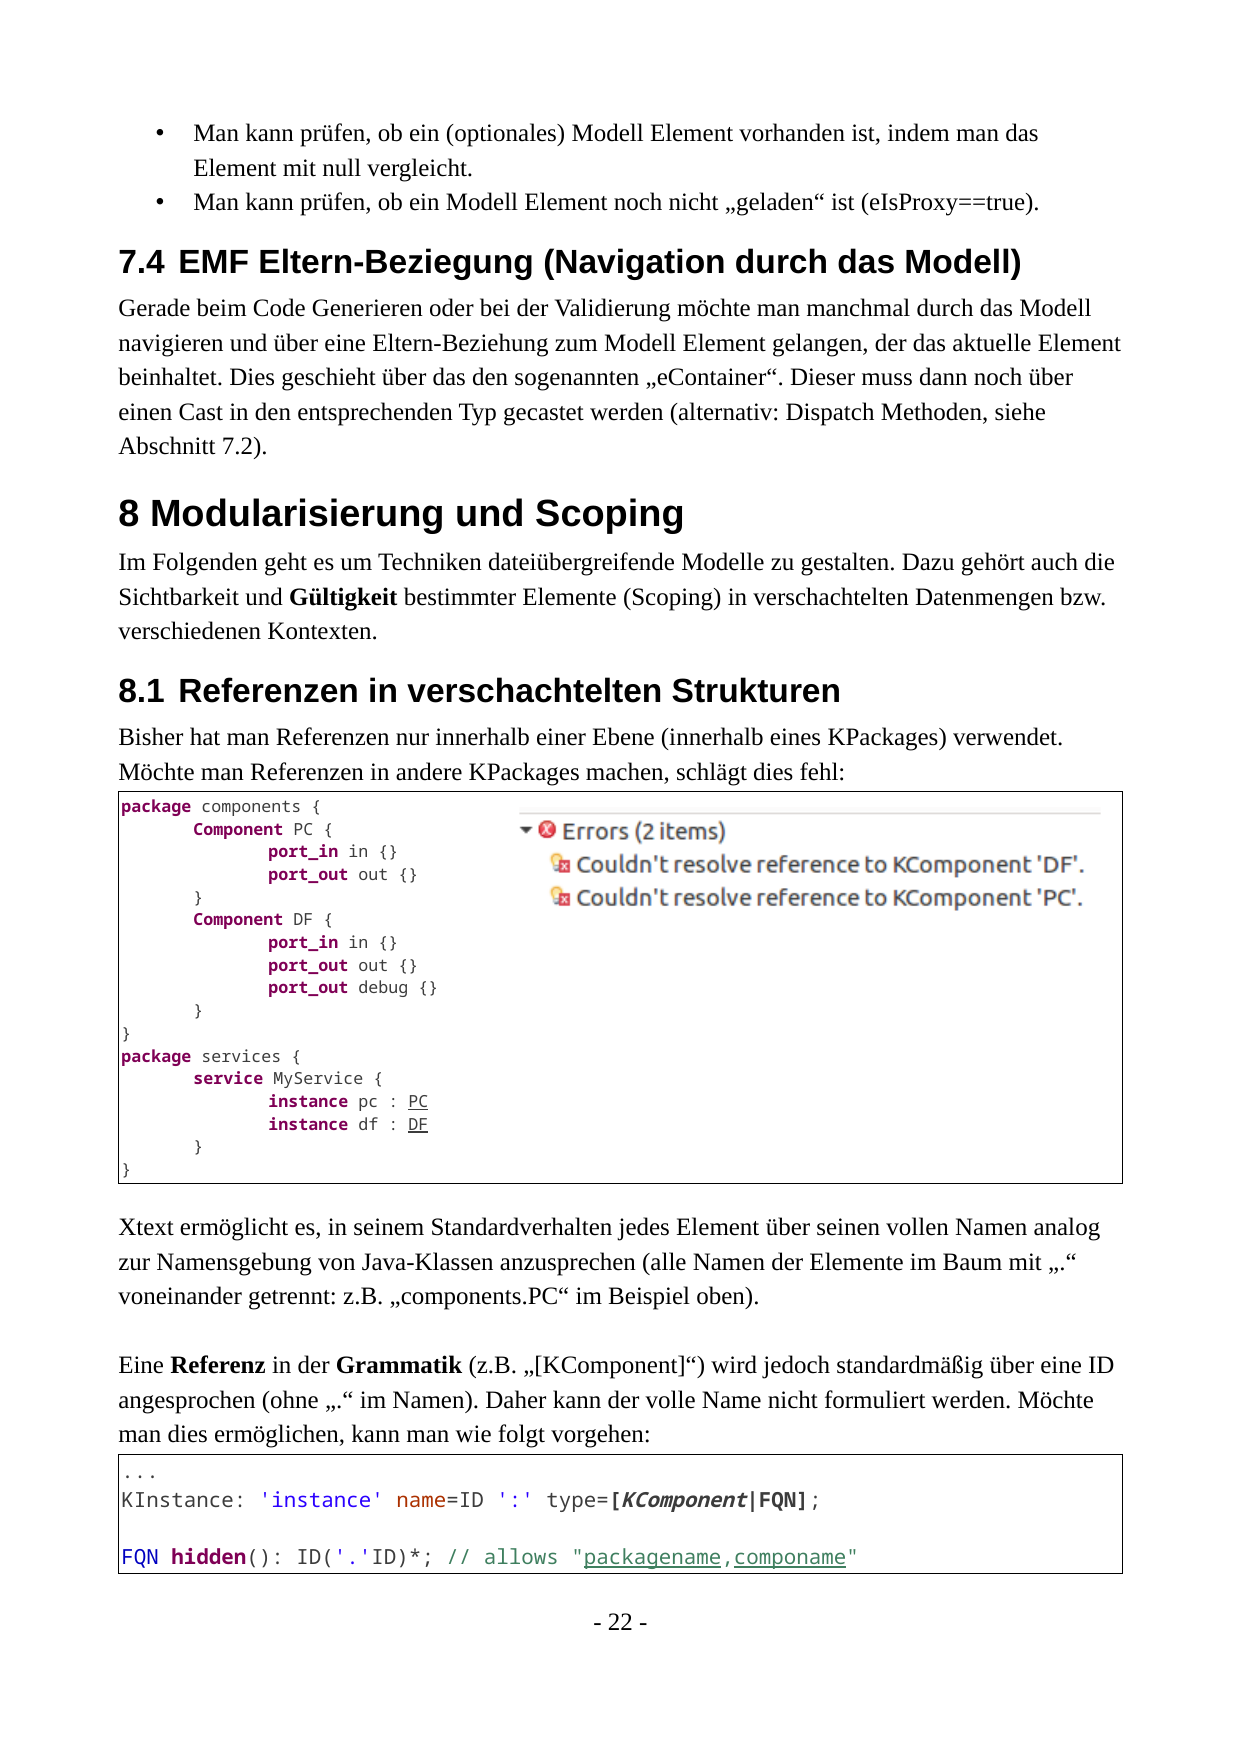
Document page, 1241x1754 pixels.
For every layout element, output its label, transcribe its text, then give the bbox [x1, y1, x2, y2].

text Gerade beim Code Generieren oder bei der Validierung möchte man manchmal durch das Modell navigieren und über eine Eltern-Beziehung zum Modell Element gelangen, der das aktuelle Element beinhaltet. Dies geschieht über das den sogenannten „eContainer“. Dieser muss dann noch über einen Cast in den entsprechenden Typ gecastet werden (alternativ: Dispatch Methoden, siehe Abschnitt 7.2). [118, 293, 1122, 460]
list Man kann prüfen, ob ein Modell Element noch nicht „geladen“ ist (eIsProxy==true). [156, 187, 1122, 216]
text port_out debug {} [119, 973, 1122, 996]
text Component DF { [119, 905, 1122, 928]
text instance pc : PC [119, 1087, 1122, 1109]
text } [119, 996, 1122, 1018]
text Im Folgenden geht es um Techniken dateiübergreifende Modelle zu gestalten. Dazu gehört auch die Sichtbarkeit und Gültigkeit bestimmter Elemente (Scoping) in verschachtelten Datenmengen bzw. verschiedenen Kontexten. [118, 547, 1122, 645]
text service MyService { [119, 1064, 1122, 1087]
text port_out out {} [119, 859, 519, 882]
subtitle EMF Eltern-Beziegung (Navigation durch das Modell) [118, 242, 1122, 281]
text Eine Referenz in der Grammatik (z.B. „[KComponent]“) wird jedoch standardmäßig über eine ID angesprochen (ohne „.“ im Namen). Daher kann der volle Name nicht formuliert werden. Möchte man dies ermöglichen, kann man wie folgt vorgehen: [118, 1350, 1122, 1448]
text [1101, 837, 1122, 859]
text instance df : DF [119, 1109, 1122, 1132]
text Bisher hat man Referenzen nur innerhalb einer Ebene (innerhalb eines KPackages) verwendet. Möchte man Referenzen in andere KPackages machen, schlägt dies fehl: [118, 722, 1122, 786]
text Component PC { [119, 814, 519, 837]
text } [119, 1132, 1122, 1155]
list Man kann prüfen, ob ein (optionales) Modell Element vorhanden ist, indem man das Element mit null vergleicht. [156, 118, 1122, 181]
subtitle Modularisierung und Scoping [118, 491, 1122, 534]
picture [519, 807, 1101, 922]
text } [119, 882, 519, 905]
text Xtext ermöglicht es, in seinem Standardverhalten jedes Element über seinen vollen Namen analog zur Namensgebung von Java-Klassen anzusprechen (alle Namen der Elemente im Baum mit „.“ voneinander getrennt: z.B. „components.PC“ im Beispiel oben). [118, 1212, 1122, 1310]
subtitle Referenzen in verschachtelten Strukturen [118, 671, 1122, 710]
text port_out out {} [119, 950, 1122, 973]
text port_in in {} [119, 837, 519, 859]
text port_in in {} [119, 928, 1122, 950]
text } [119, 1155, 1122, 1183]
text [1101, 814, 1122, 837]
text } [119, 1018, 1122, 1041]
text package components { [119, 792, 1122, 814]
text ... [119, 1455, 1122, 1482]
text FQN hidden(): ID('.'ID)*; // allows "packagename,componame" [119, 1539, 1122, 1573]
text [1101, 882, 1122, 905]
text KInstance: 'instance' name=ID ':' type=[KComponent|FQN]; [119, 1482, 1122, 1513]
text package services { [119, 1041, 1122, 1064]
text [1101, 859, 1122, 882]
